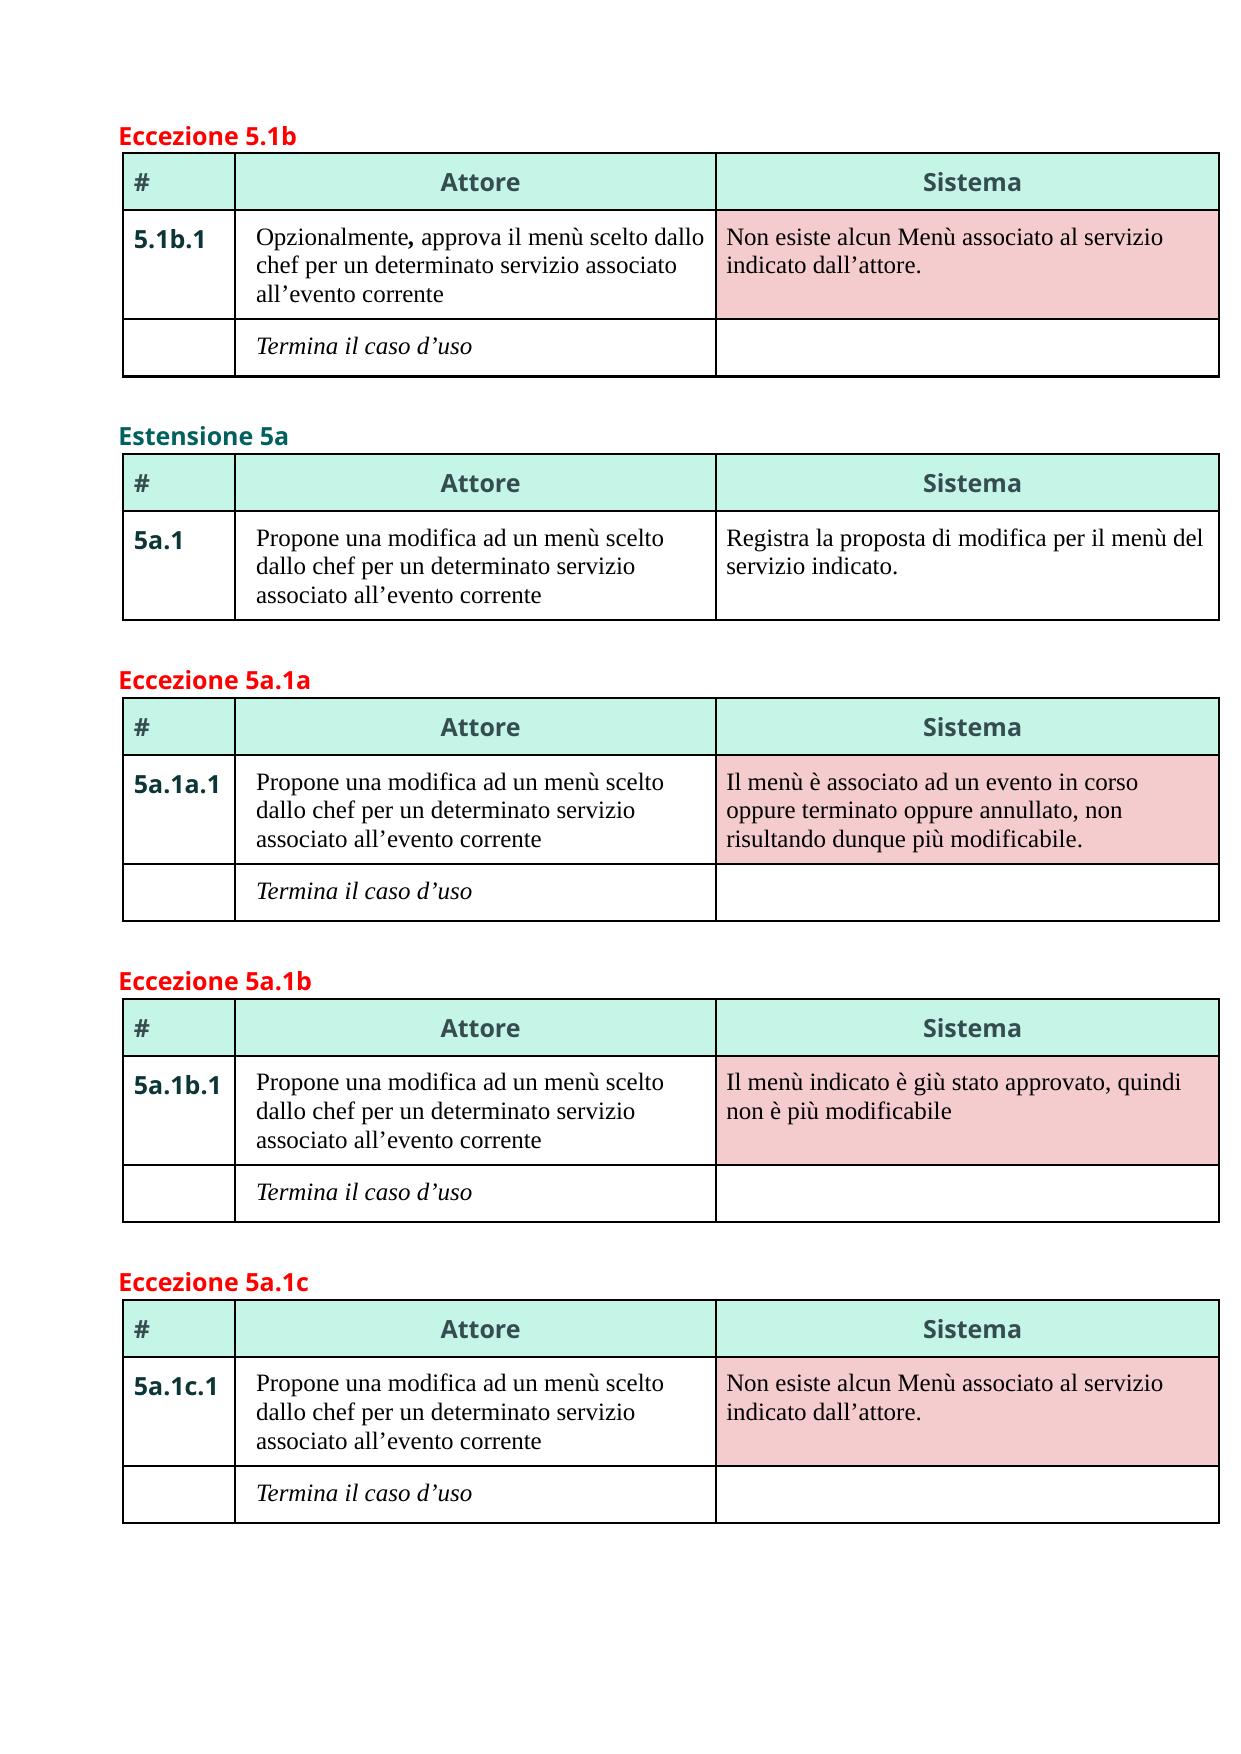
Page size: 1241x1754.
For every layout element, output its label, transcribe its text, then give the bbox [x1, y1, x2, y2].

table_header Attore [236, 1000, 715, 1055]
table_cell Termina il caso d’uso [236, 1166, 715, 1221]
table_cell [717, 1166, 1218, 1221]
subtitle Estensione 5a [118, 419, 1122, 453]
table_header Attore [236, 1301, 715, 1356]
table_header # [124, 1000, 234, 1055]
table_cell [717, 865, 1218, 920]
table_header Sistema [717, 1000, 1218, 1055]
table_cell [717, 320, 1218, 375]
table_cell 5a.1 [124, 512, 234, 619]
table_cell 5.1b.1 [124, 211, 234, 318]
table_cell Non esiste alcun Menù associato al servizio indicato dall’attore. [717, 1358, 1218, 1465]
table_cell [124, 1166, 234, 1221]
table_cell 5a.1c.1 [124, 1358, 234, 1465]
table_header # [124, 154, 234, 209]
table_cell 5a.1b.1 [124, 1057, 234, 1164]
table_header Attore [236, 154, 715, 209]
table_cell 5a.1a.1 [124, 756, 234, 863]
table_header # [124, 1301, 234, 1356]
subtitle Eccezione 5.1b [118, 118, 1122, 152]
table_cell [124, 1467, 234, 1522]
subtitle Eccezione 5a.1a [118, 663, 1122, 697]
table_header Sistema [717, 699, 1218, 754]
table_cell [717, 1467, 1218, 1522]
table_header Attore [236, 455, 715, 510]
table_cell Termina il caso d’uso [236, 1467, 715, 1522]
table_cell Opzionalmente, approva il menù scelto dallo chef per un determinato servizio associato all’evento corrente [236, 211, 715, 318]
subtitle Eccezione 5a.1c [118, 1265, 1122, 1299]
table_header Sistema [717, 455, 1218, 510]
table_cell Termina il caso d’uso [236, 865, 715, 920]
subtitle Eccezione 5a.1b [118, 964, 1122, 998]
table_cell [124, 865, 234, 920]
table_cell Propone una modifica ad un menù scelto dallo chef per un determinato servizio associato all’evento corrente [236, 1057, 715, 1164]
table_header # [124, 699, 234, 754]
table_header # [124, 455, 234, 510]
table_cell Termina il caso d’uso [236, 320, 715, 375]
table_header Sistema [717, 1301, 1218, 1356]
table_cell Propone una modifica ad un menù scelto dallo chef per un determinato servizio associato all’evento corrente [236, 512, 715, 619]
table_header Sistema [717, 154, 1218, 209]
table_header Attore [236, 699, 715, 754]
table_cell Registra la proposta di modifica per il menù del servizio indicato. [717, 512, 1218, 619]
table_cell Il menù è associato ad un evento in corso oppure terminato oppure annullato, non risultando dunque più modificabile. [717, 756, 1218, 863]
table_cell [124, 320, 234, 375]
table_cell Il menù indicato è giù stato approvato, quindi non è più modificabile [717, 1057, 1218, 1164]
table_cell Propone una modifica ad un menù scelto dallo chef per un determinato servizio associato all’evento corrente [236, 756, 715, 863]
table_cell Propone una modifica ad un menù scelto dallo chef per un determinato servizio associato all’evento corrente [236, 1358, 715, 1465]
table_cell Non esiste alcun Menù associato al servizio indicato dall’attore. [717, 211, 1218, 318]
